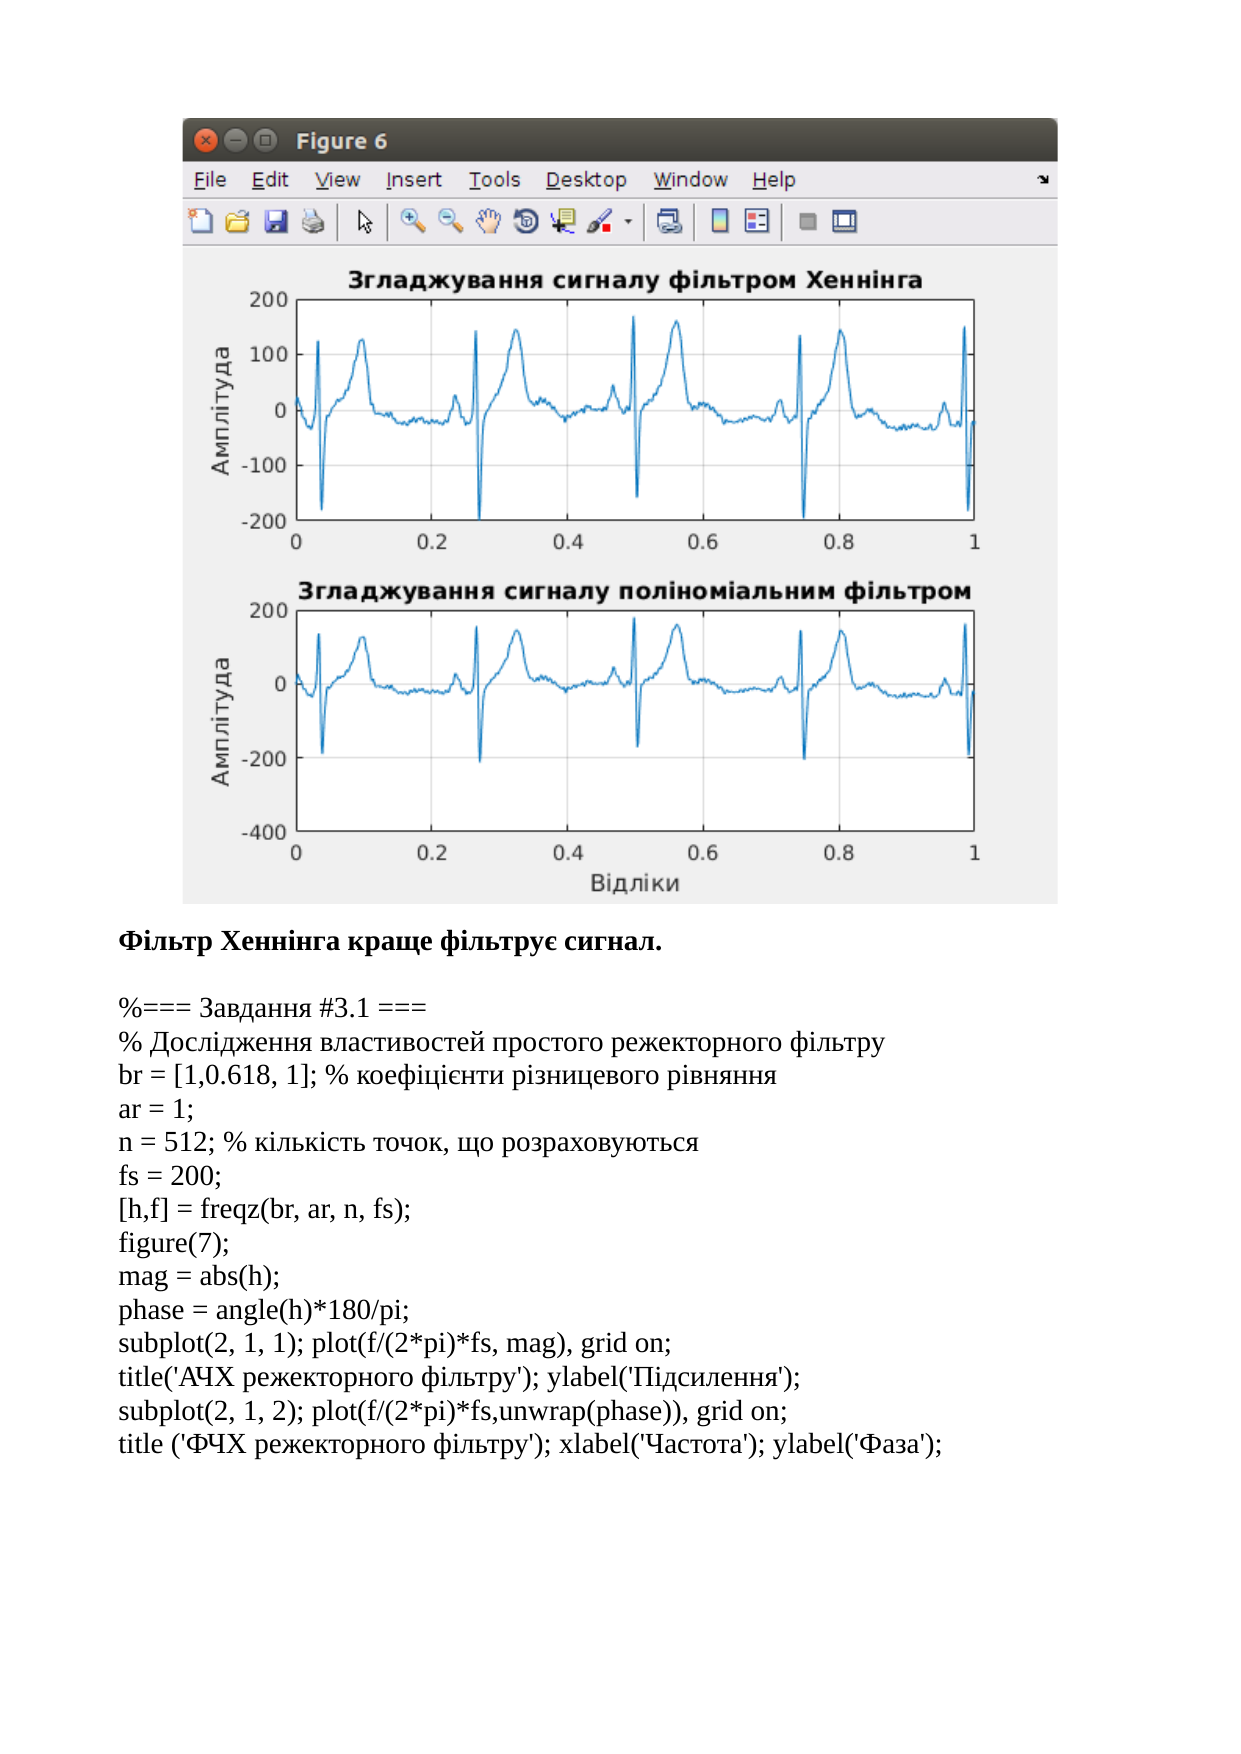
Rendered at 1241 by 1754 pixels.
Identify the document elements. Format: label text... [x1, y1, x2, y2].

text % Дослідження властивостей простого режекторного фільтру [118, 1024, 1122, 1057]
text fs = 200; [118, 1158, 1122, 1191]
text mag = abs(h); [118, 1258, 1122, 1292]
text n = 512; % кількість точок, що розраховуються [118, 1124, 1122, 1158]
picture [182, 118, 1058, 904]
text title ('ФЧХ режекторного фільтру'); xlabel('Частота'); ylabel('Фаза'); [118, 1426, 1122, 1460]
text [h,f] = freqz(br, ar, n, fs); [118, 1191, 1122, 1225]
text %=== Завдання #3.1 === [118, 990, 1122, 1024]
text subplot(2, 1, 2); plot(f/(2*pi)*fs,unwrap(phase)), grid on; [118, 1393, 1122, 1426]
text phase = angle(h)*180/pi; [118, 1292, 1122, 1326]
text br = [1,0.618, 1]; % коефіцієнти різницевого рівняння [118, 1057, 1122, 1091]
text figure(7); [118, 1225, 1122, 1258]
text title('АЧХ режекторного фільтру'); ylabel('Підсилення'); [118, 1359, 1122, 1393]
text Фільтр Хеннінга краще фільтрує сигнал. [118, 923, 1122, 957]
text subplot(2, 1, 1); plot(f/(2*pi)*fs, mag), grid on; [118, 1326, 1122, 1359]
text ar = 1; [118, 1091, 1122, 1124]
